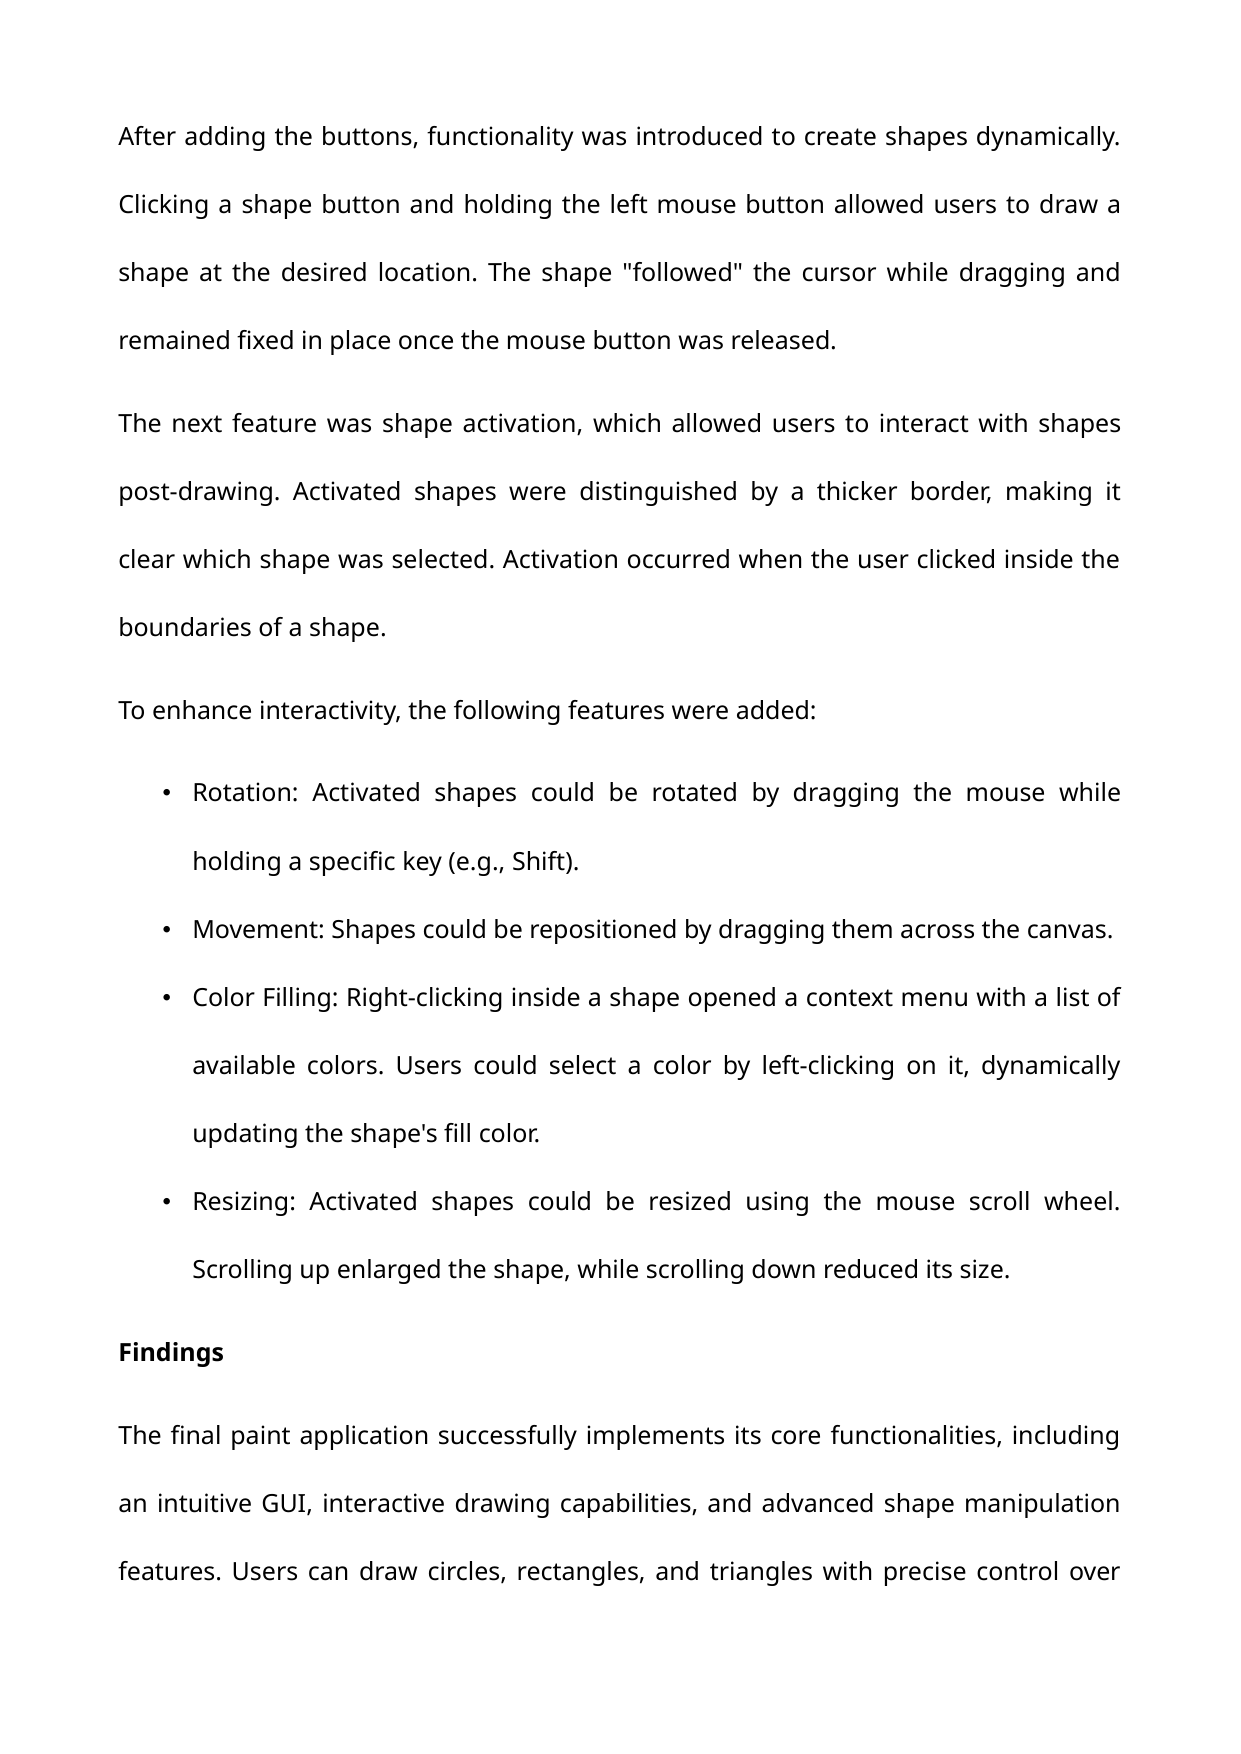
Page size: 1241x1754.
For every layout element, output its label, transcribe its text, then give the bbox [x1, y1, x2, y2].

list Rotation: Activated shapes could be rotated by dragging the mouse while holding a specific key (e.g., Shift). [162, 775, 1122, 877]
text To enhance interactivity, the following features were added: [118, 692, 1122, 726]
text The final paint application successfully implements its core functionalities, including an intuitive GUI, interactive drawing capabilities, and advanced shape manipulation features. Users can draw circles, rectangles, and triangles with precise control over [118, 1417, 1122, 1588]
text After adding the buttons, functionality was introduced to create shapes dynamically. Clicking a shape button and holding the left mouse button allowed users to draw a shape at the desired location. The shape "followed" the cursor while dragging and remained fixed in place once the mouse button was released. [118, 118, 1122, 357]
text Findings [118, 1334, 1122, 1369]
list Resizing: Activated shapes could be resized using the mouse scroll wheel. Scrolling up enlarged the shape, while scrolling down reduced its size. [162, 1184, 1122, 1286]
list Movement: Shapes could be repositioned by dragging them across the canvas. [162, 911, 1122, 945]
text The next feature was shape activation, which allowed users to interact with shapes post-drawing. Activated shapes were distinguished by a thicker border, making it clear which shape was selected. Activation occurred when the user clicked inside the boundaries of a shape. [118, 405, 1122, 644]
list Color Filling: Right-clicking inside a shape opened a context menu with a list of available colors. Users could select a color by left-clicking on it, dynamically updating the shape's fill color. [162, 979, 1122, 1150]
